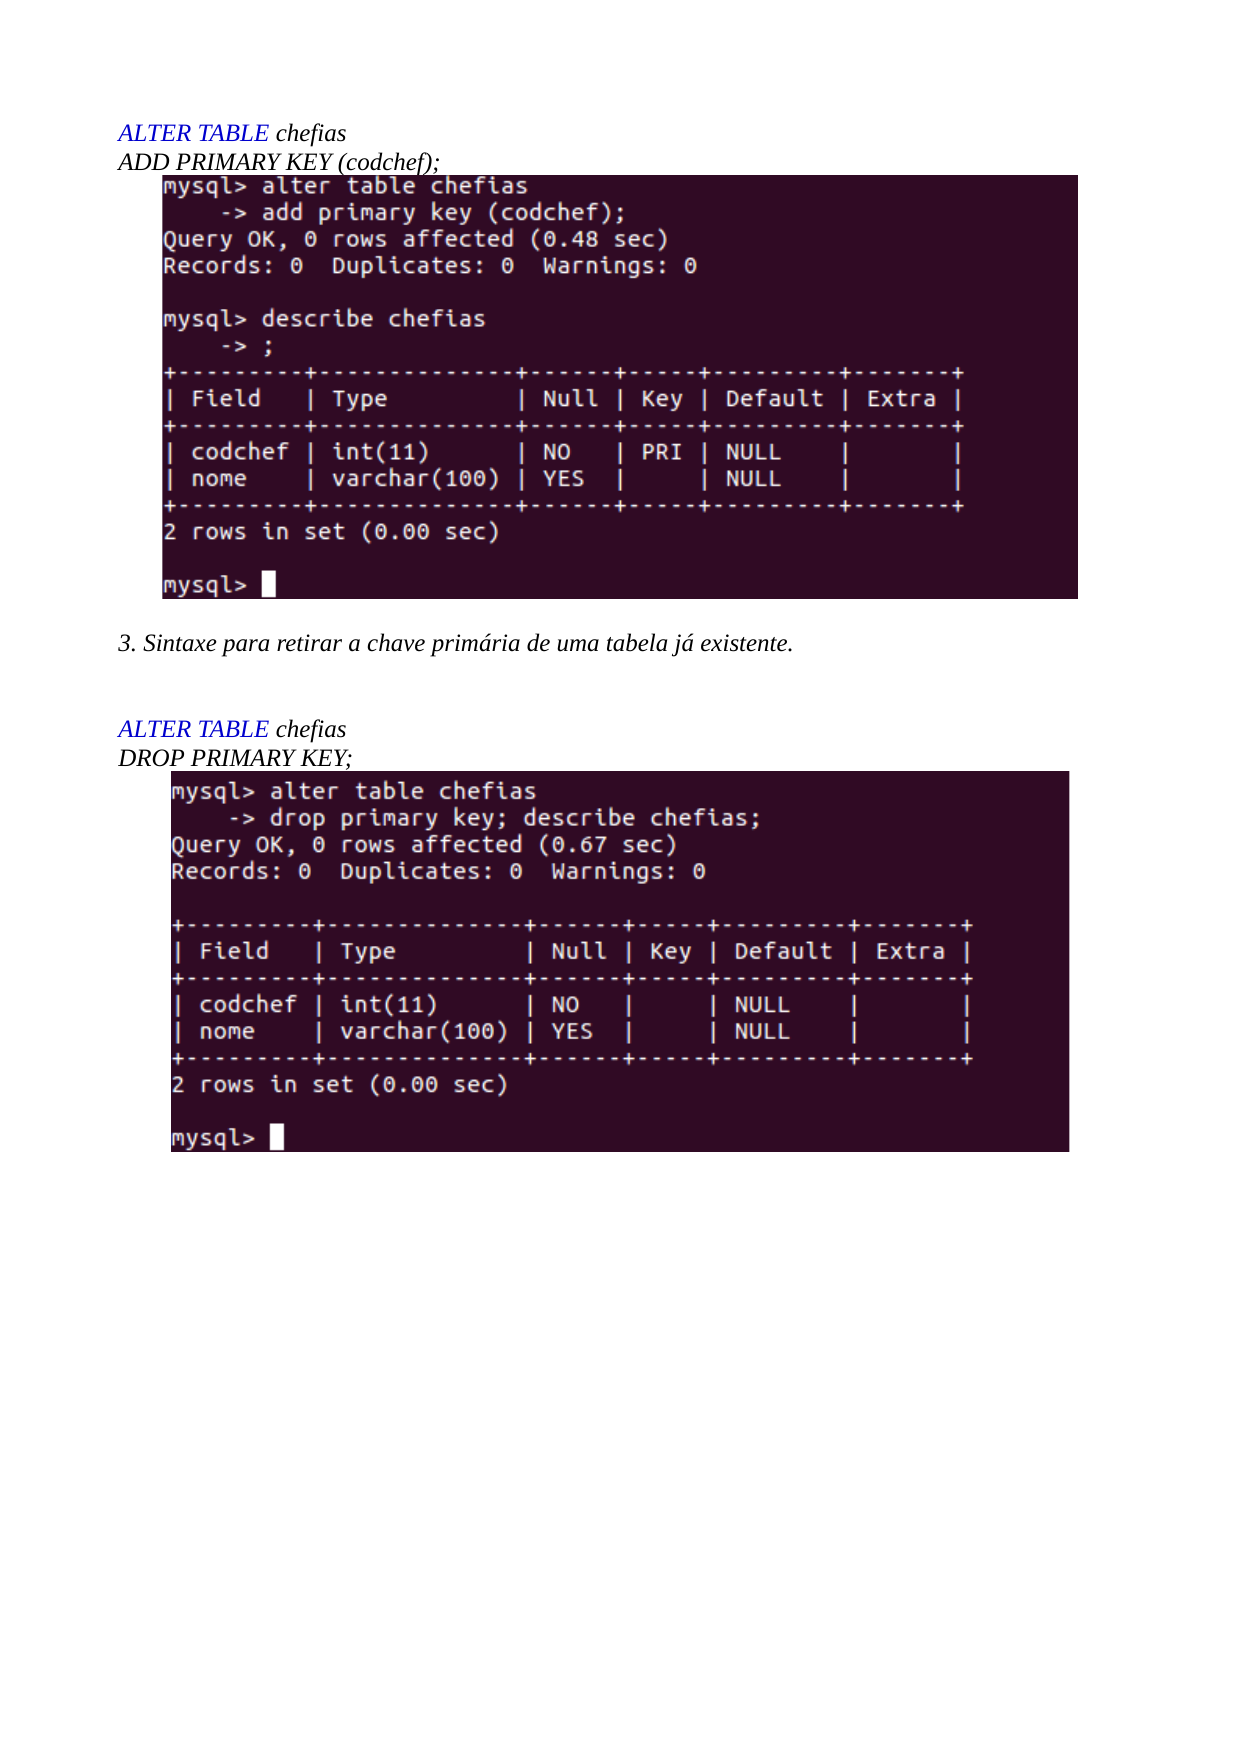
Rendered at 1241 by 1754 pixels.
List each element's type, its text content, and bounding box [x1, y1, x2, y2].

picture [171, 771, 1070, 1152]
text 3. Sintaxe para retirar a chave primária de uma tabela já existente. [118, 628, 1122, 657]
text ALTER TABLE chefias DROP PRIMARY KEY; [118, 714, 1122, 772]
picture [162, 175, 1078, 599]
text ALTER TABLE chefias ADD PRIMARY KEY (codchef); [118, 118, 1122, 176]
